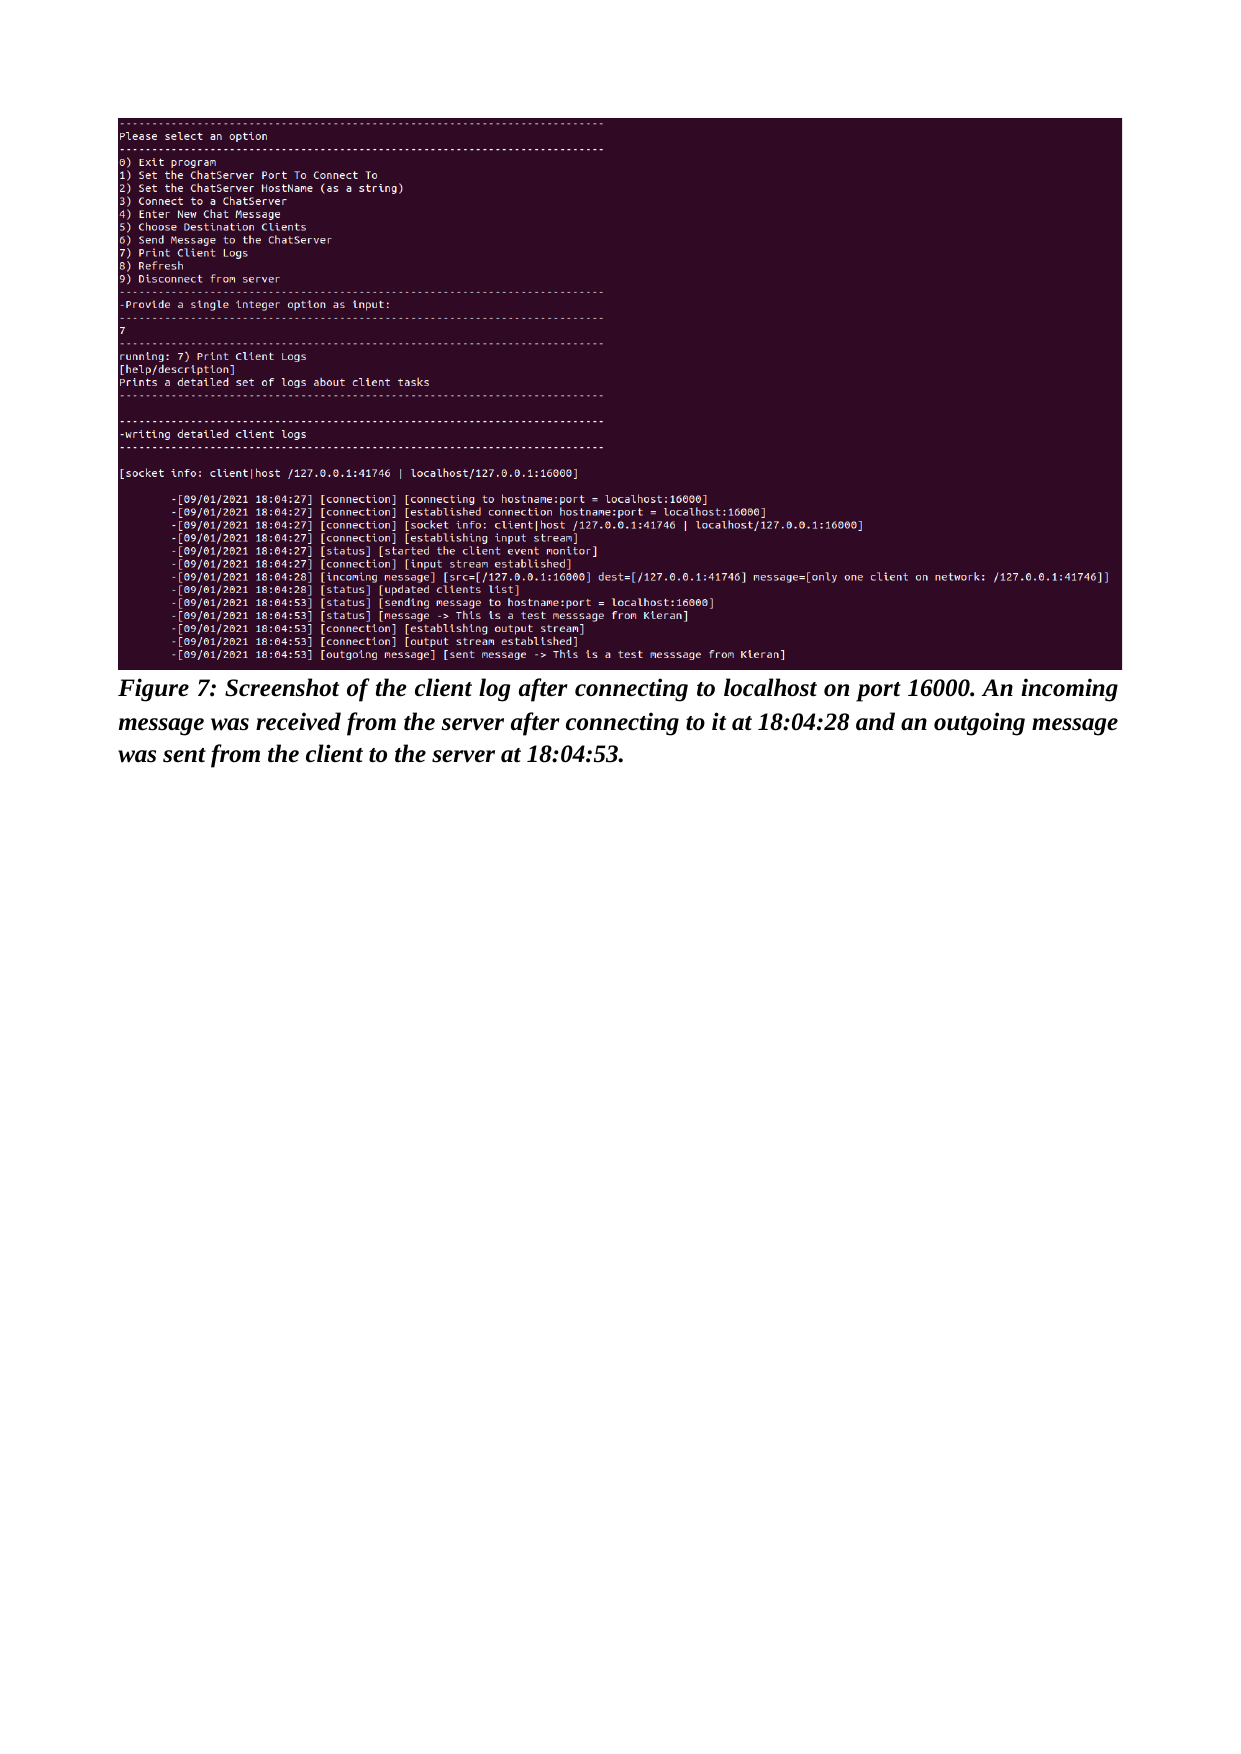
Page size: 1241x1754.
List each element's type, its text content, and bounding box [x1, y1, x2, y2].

picture [118, 118, 1123, 670]
text Figure 7: Screenshot of the client log after connecting to localhost on port 16000. An incoming message was received from the server after connecting to it at 18:04:28 and an outgoing message was sent from the client to the server at 18:04:53. [118, 670, 1122, 768]
